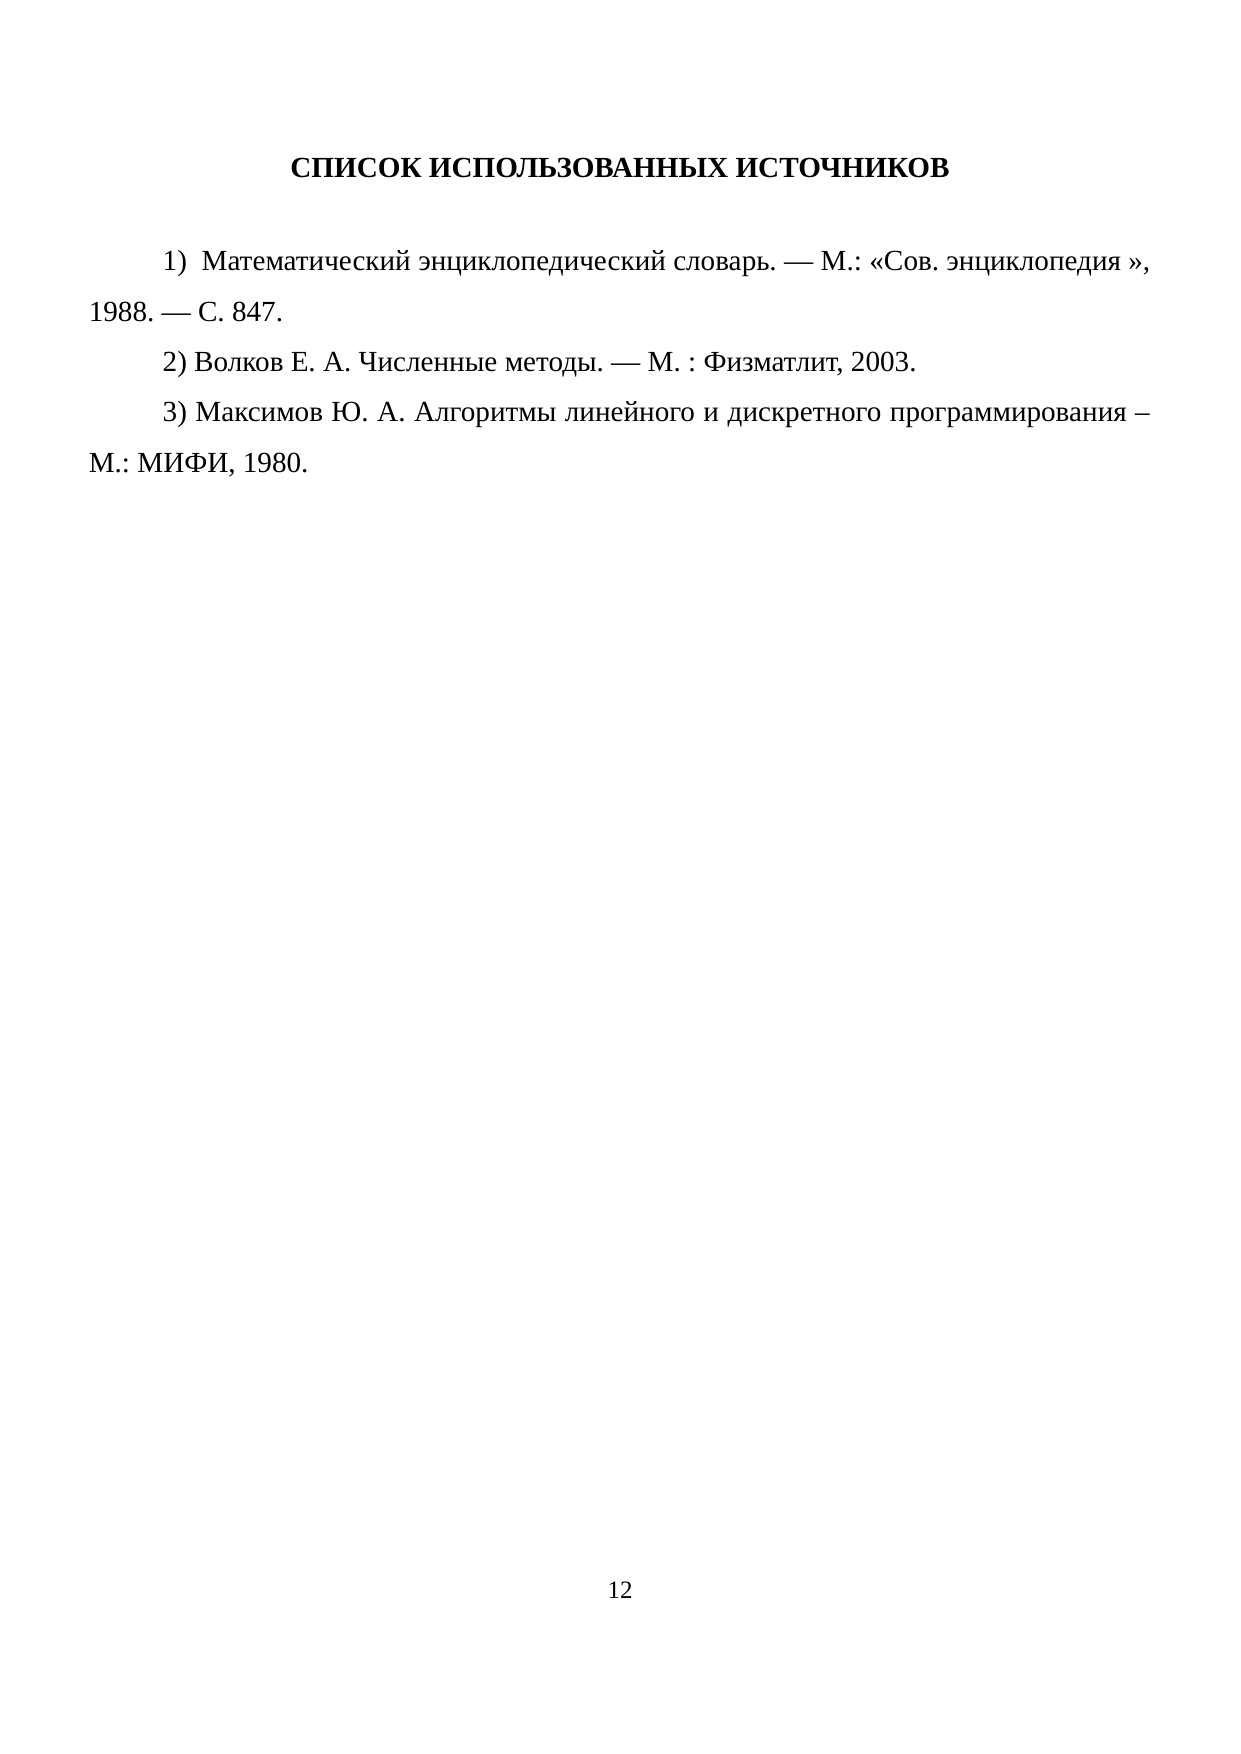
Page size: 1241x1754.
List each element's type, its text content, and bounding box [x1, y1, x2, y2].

subtitle Список использованных источников [88, 150, 1151, 183]
text 1) Математический энциклопедический словарь. — М.: «Сов. энциклопедия », 1988. — С. 847. [88, 243, 1151, 327]
text 3) Максимов Ю. А. Алгоритмы линейного и дискретного программирования – М.: МИФИ, 1980. [88, 394, 1151, 478]
text 2) Волков Е. А. Численные методы. — М. : Физматлит, 2003. [88, 344, 1151, 378]
